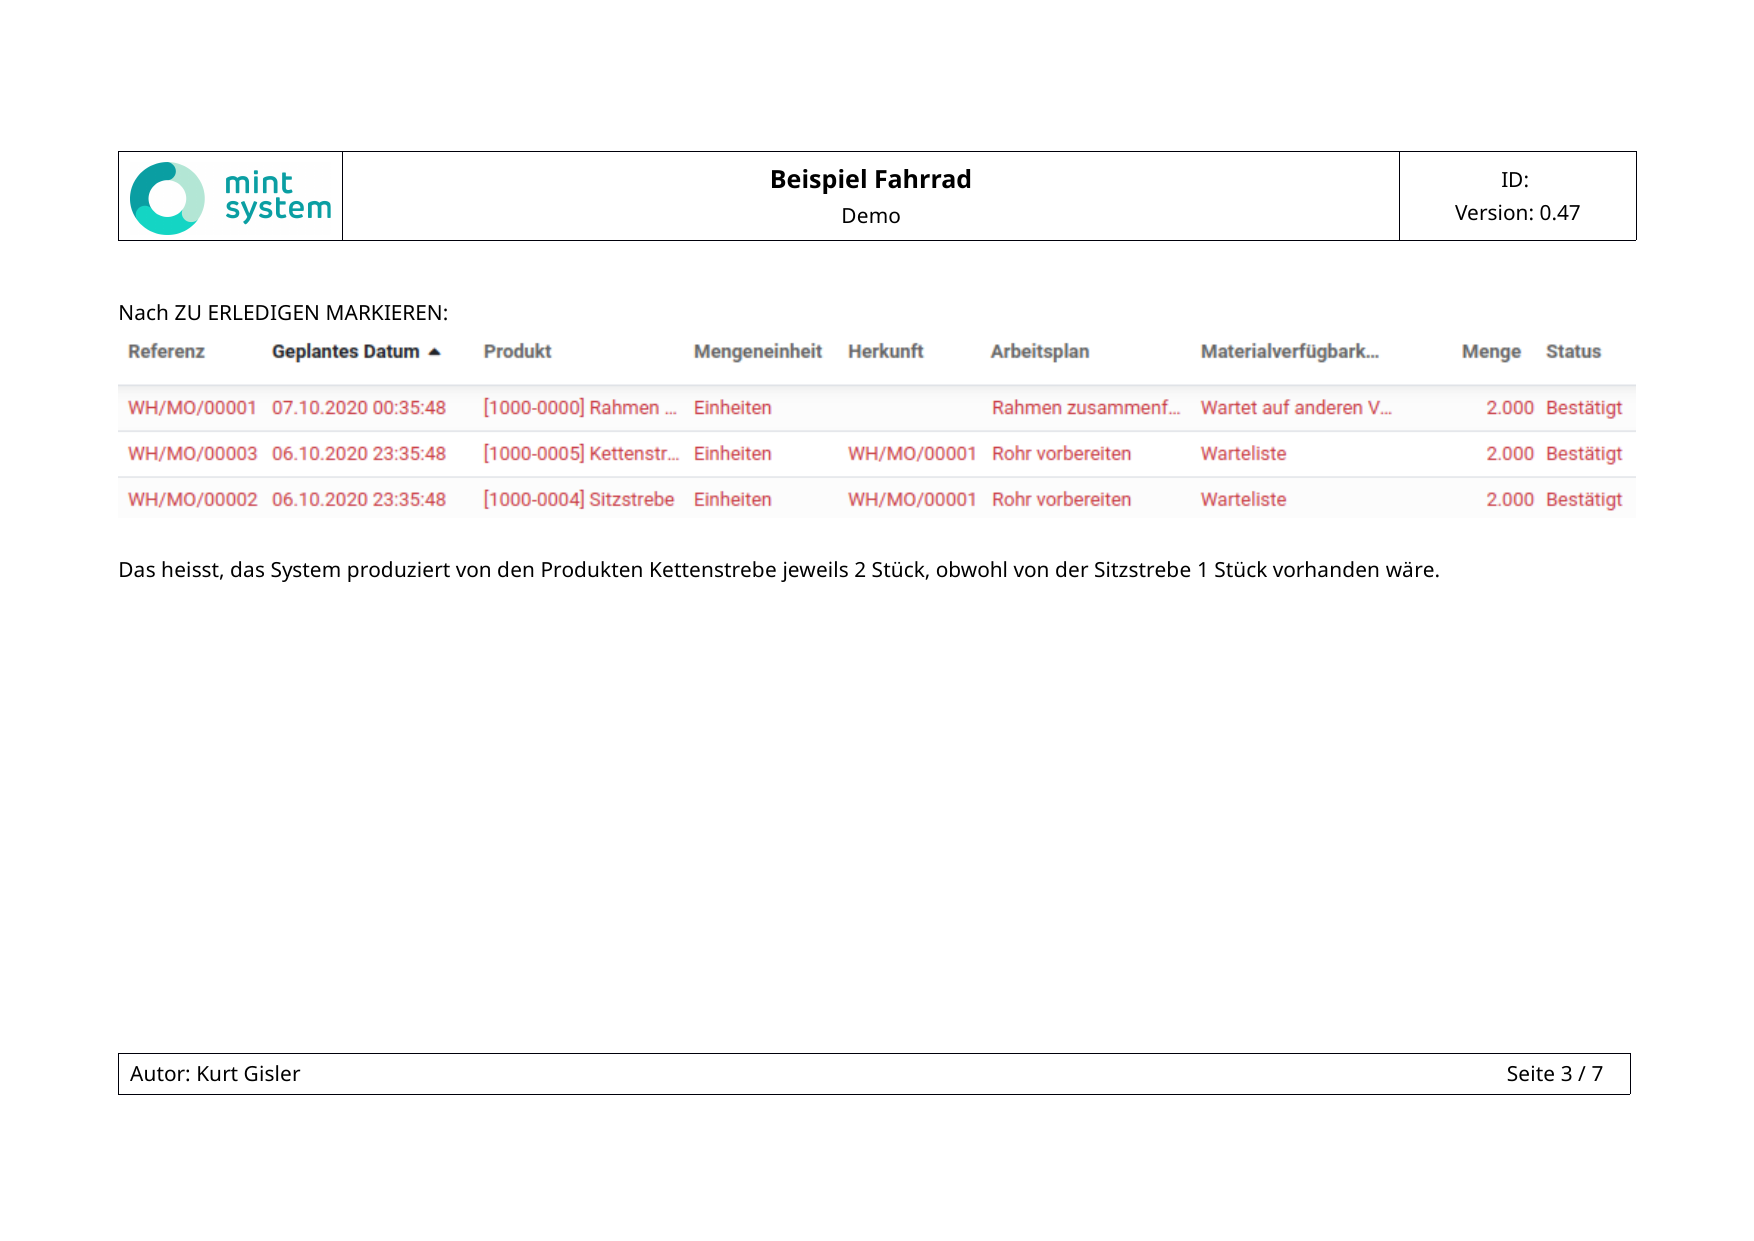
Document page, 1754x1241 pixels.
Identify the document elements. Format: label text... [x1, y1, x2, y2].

text Das heisst, das System produziert von den Produkten Kettenstrebe jeweils 2 Stück, obwohl von der Sitzstrebe 1 Stück vorhanden wäre. [118, 554, 1636, 583]
picture [118, 331, 1636, 518]
text Nach ZU ERLEDIGEN MARKIEREN: [118, 298, 1636, 327]
picture [130, 162, 331, 235]
